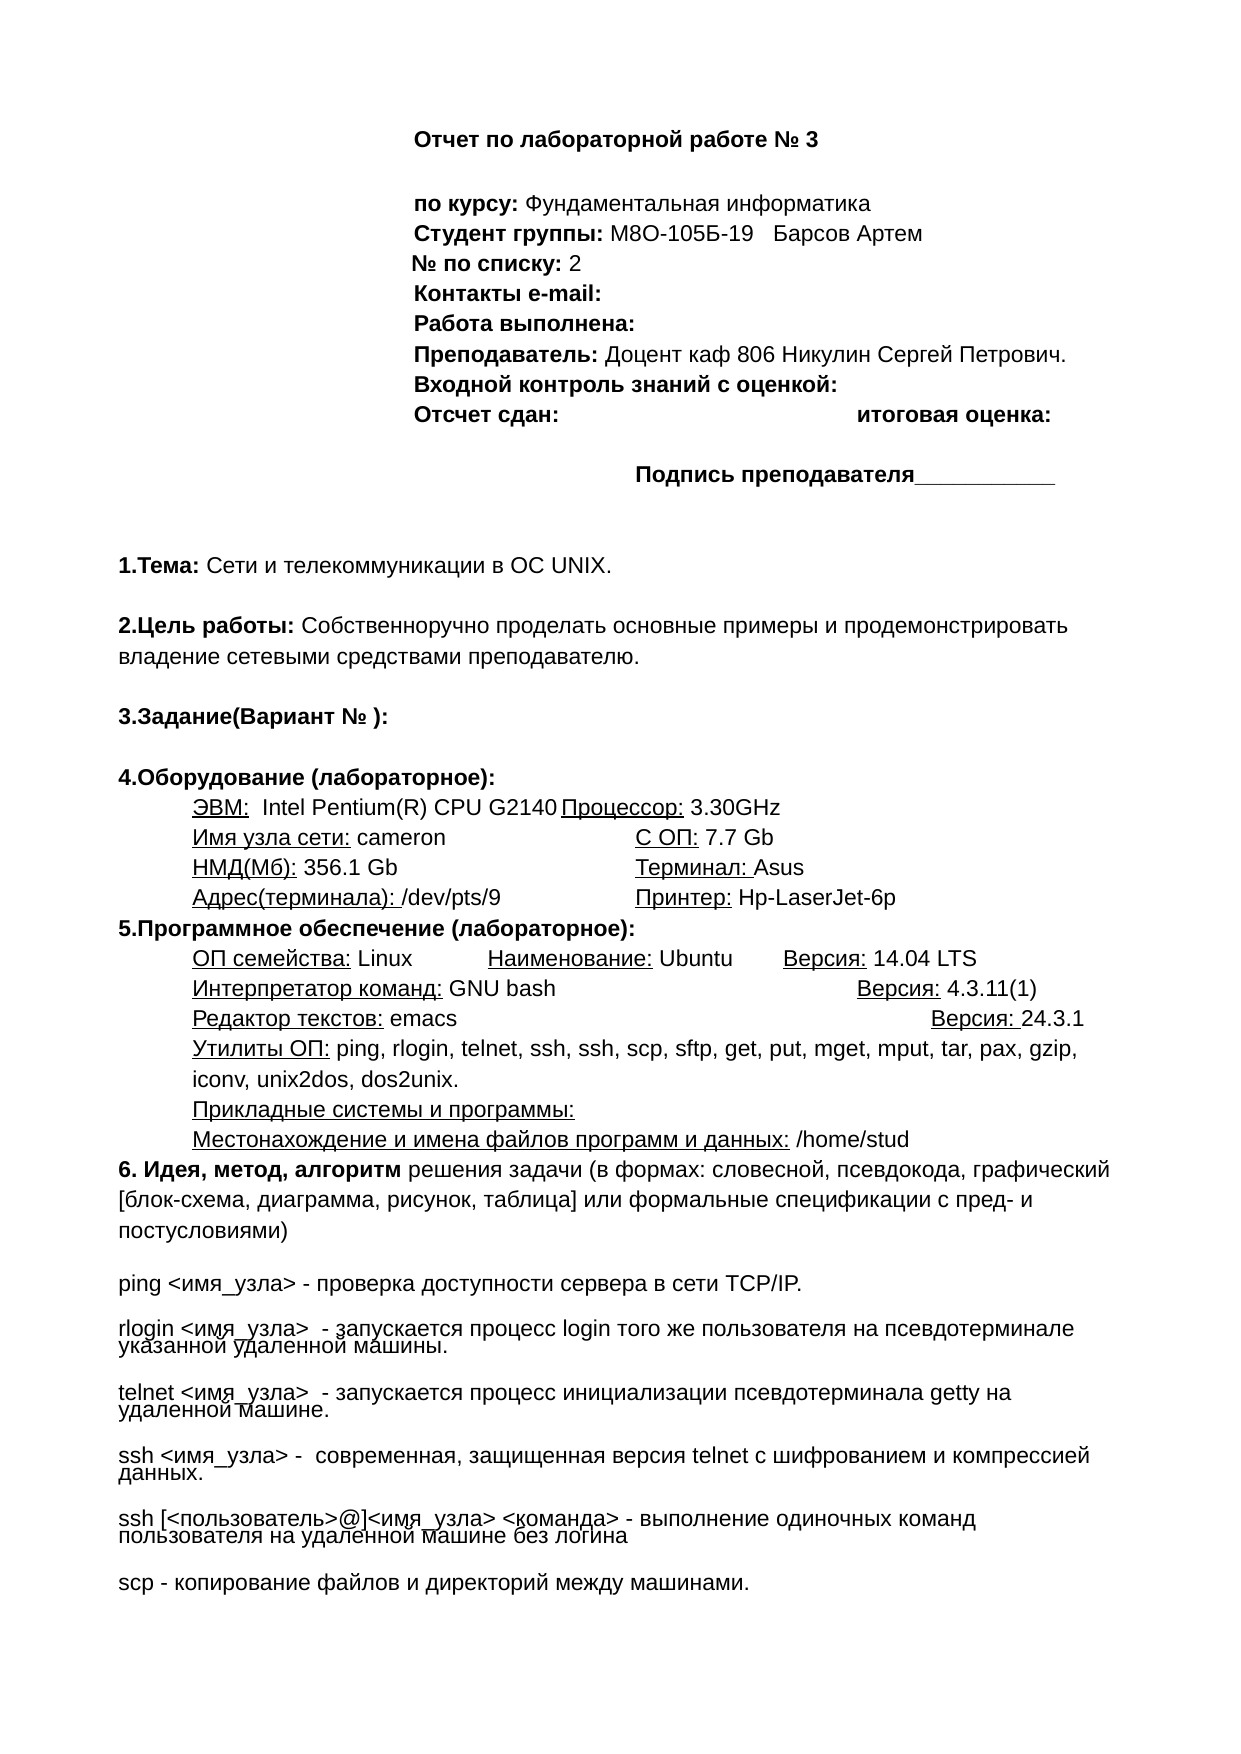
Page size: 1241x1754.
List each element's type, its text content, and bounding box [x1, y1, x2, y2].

text 4.Оборудование (лабораторное): [118, 763, 1122, 790]
text Адрес(терминала): /dev/pts/9 Принтер: Hp-LaserJet-6p [118, 884, 1122, 911]
text 6. Идея, метод, алгоритм решения задачи (в формах: словесной, псевдокода, графический [блок-схема, диаграмма, рисунок, таблица] или формальные спецификации с пред- и постусловиями) [118, 1156, 1122, 1243]
text 5.Программное обеспечение (лабораторное): [118, 914, 1122, 941]
text ssh <имя_узла> - современная, защищенная версия telnet с шифрованием и компрессией данных. [118, 1448, 1122, 1486]
text ssh [<пользователь>@]<имя_узла> <команда> - выполнение одиночных команд пользователя на удаленной машине без логина [118, 1512, 1122, 1549]
text 2.Цель работы: Собственноручно проделать основные примеры и продемонстрировать владение сетевыми средствами преподавателю. [118, 612, 1122, 669]
text ping <имя_узла> - проверка доступности сервера в сети TCP/IP. [118, 1277, 1122, 1296]
text rlogin <имя_узла> - запускается процесс login того же пользователя на псевдотерминале указанной удаленной машины. [118, 1322, 1122, 1359]
text Входной контроль знаний с оценкой: [118, 371, 1122, 397]
text scp - копирование файлов и директорий между машинами. [118, 1575, 326, 1594]
text Преподаватель: Доцент каф 806 Никулин Сергей Петрович. [118, 341, 1122, 367]
text Студент группы: М8О-105Б-19 Барсов Артем [118, 220, 1122, 246]
text Подпись преподавателя___________ [118, 461, 1122, 488]
text Утилиты ОП: ping, rlogin, telnet, ssh, ssh, scp, sftp, get, put, mget, mput, tar, pax, gzip, iconv, unix2dos, dos2unix. [118, 1035, 1122, 1092]
text НМД(Мб): 356.1 Gb Терминал: Asus [118, 854, 1122, 881]
text по курсу: Фундаментальная информатика [118, 189, 1122, 216]
text Отчет по лабораторной работе № 3 [118, 118, 1122, 154]
text № по списку: 2 [118, 250, 1122, 276]
text Прикладные системы и программы: [118, 1096, 1122, 1122]
text Редактор текстов: emacs Версия: 24.3.1 [118, 1005, 1122, 1032]
text ЭВМ: Intel Pentium(R) CPU G2140 Процессор: 3.30GHz [118, 794, 1122, 820]
text 1.Тема: Сети и телекоммуникации в OC UNIX. [118, 552, 1122, 578]
text Работа выполнена: [118, 310, 1122, 337]
text Интерпретатор команд: GNU bash Версия: 4.3.11(1) [118, 975, 1122, 1001]
text Местонахождение и имена файлов программ и данных: /home/stud [118, 1126, 1122, 1152]
text telnet <имя_узла> - запускается процесс инициализации псевдотерминала getty на удаленной машине. [118, 1385, 1122, 1422]
text scp - копирование файлов и директорий между машинами. [327, 1575, 1122, 1594]
text Контакты e-mail: [118, 280, 1122, 307]
text Отсчет сдан: итоговая оценка: [118, 401, 1122, 427]
text 3.Задание(Вариант № ): [118, 703, 1122, 729]
text Имя узла сети: cameron С ОП: 7.7 Gb [118, 824, 1122, 850]
text ОП семейства: Linux Наименование: Ubuntu Версия: 14.04 LTS [118, 945, 1122, 971]
